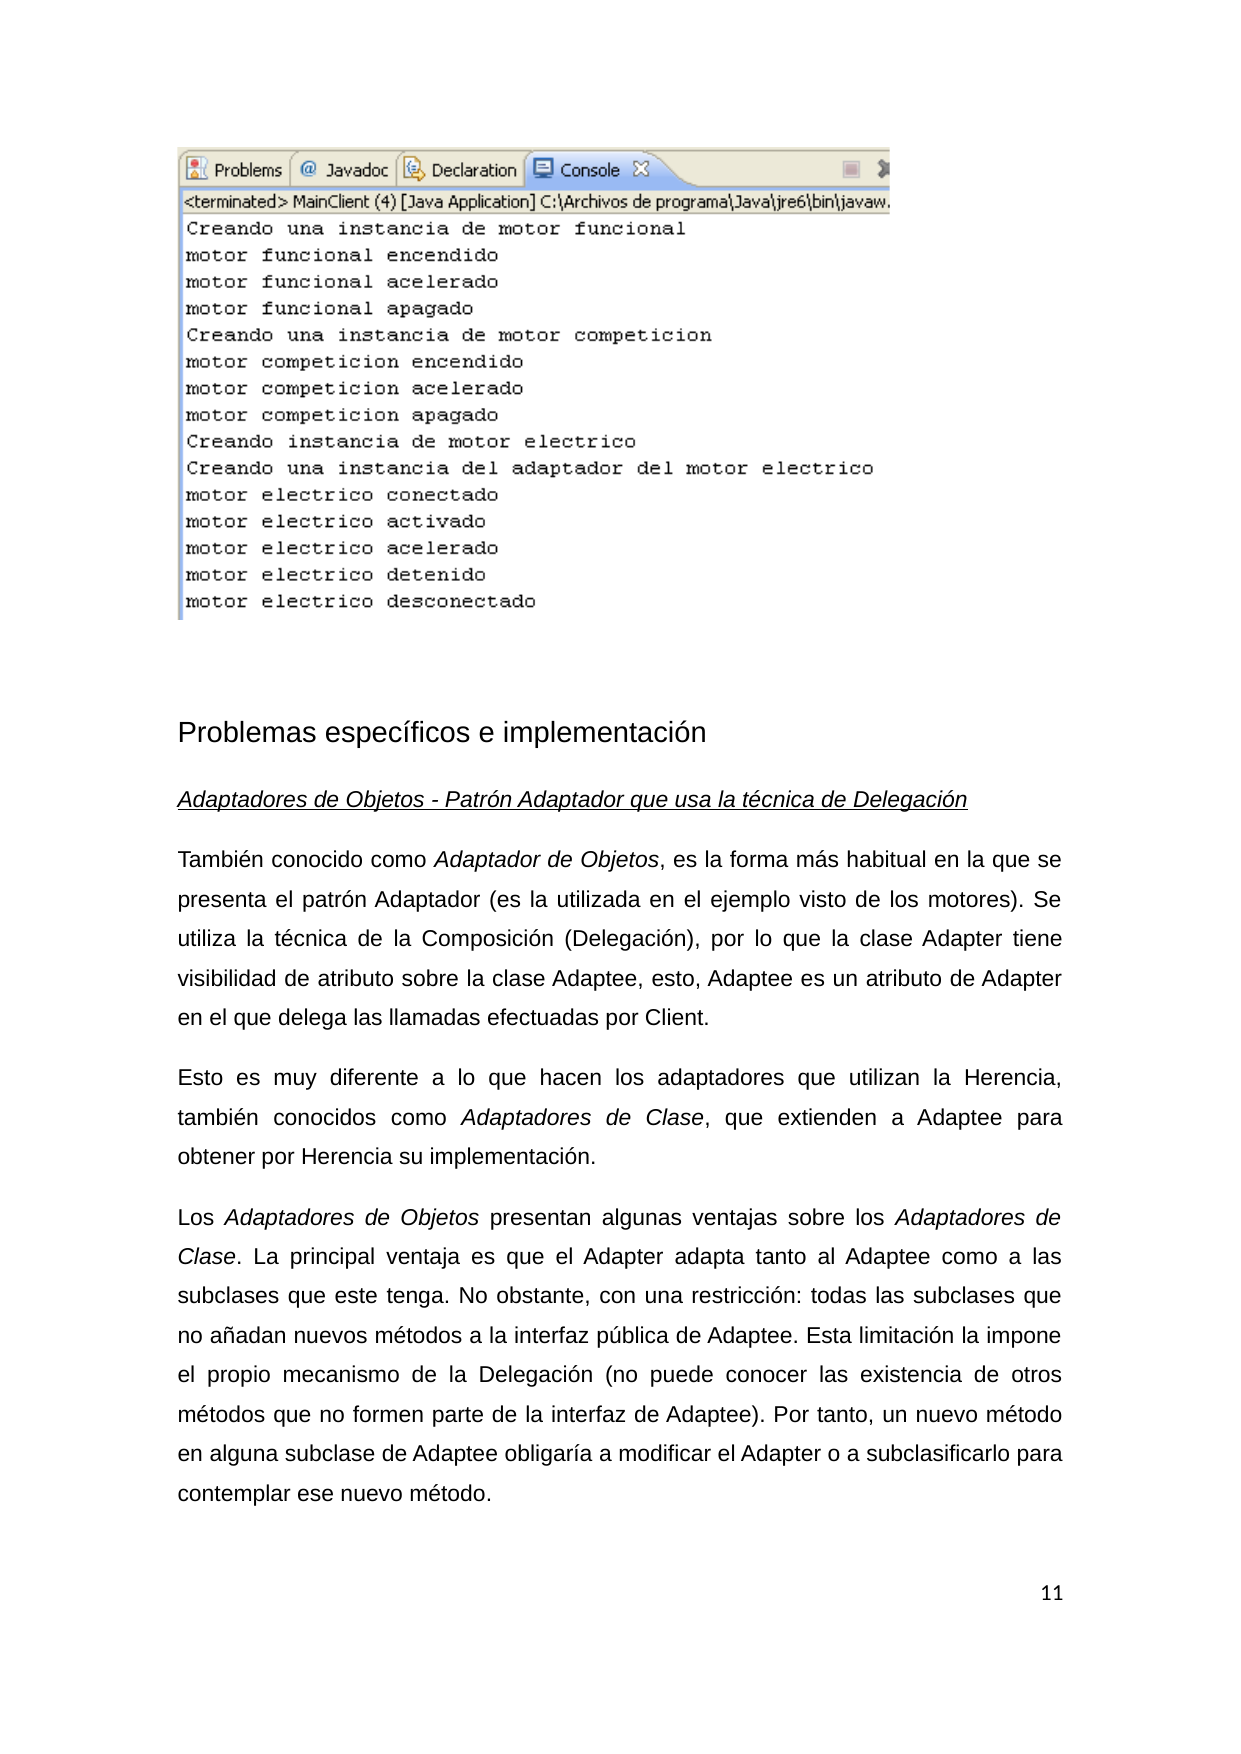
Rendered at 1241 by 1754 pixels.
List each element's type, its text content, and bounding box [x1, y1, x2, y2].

text Adaptadores de Objetos - Patrón Adaptador que usa la técnica de Delegación [177, 786, 1063, 812]
text Los Adaptadores de Objetos presentan algunas ventajas sobre los Adaptadores de Clase. La principal ventaja es que el Adapter adapta tanto al Adaptee como a las subclases que este tenga. No obstante, con una restricción: todas las subclases que no añadan nuevos métodos a la interfaz pública de Adaptee. Esta limitación la impone el propio mecanismo de la Delegación (no puede conocer las existencia de otros métodos que no formen parte de la interfaz de Adaptee). Por tanto, un nuevo método en alguna subclase de Adaptee obligaría a modificar el Adapter o a subclasificarlo para contemplar ese nuevo método. [177, 1203, 1063, 1506]
text Esto es muy diferente a lo que hacen los adaptadores que utilizan la Herencia, también conocidos como Adaptadores de Clase, que extienden a Adaptee para obtener por Herencia su implementación. [177, 1064, 1063, 1169]
picture [177, 147, 890, 620]
text También conocido como Adaptador de Objetos, es la forma más habitual en la que se presenta el patrón Adaptador (es la utilizada en el ejemplo visto de los motores). Se utiliza la técnica de la Composición (Delegación), por lo que la clase Adapter tiene visibilidad de atributo sobre la clase Adaptee, esto, Adaptee es un atributo de Adapter en el que delega las llamadas efectuadas por Client. [177, 846, 1063, 1030]
text Problemas específicos e implementación [177, 714, 1063, 748]
